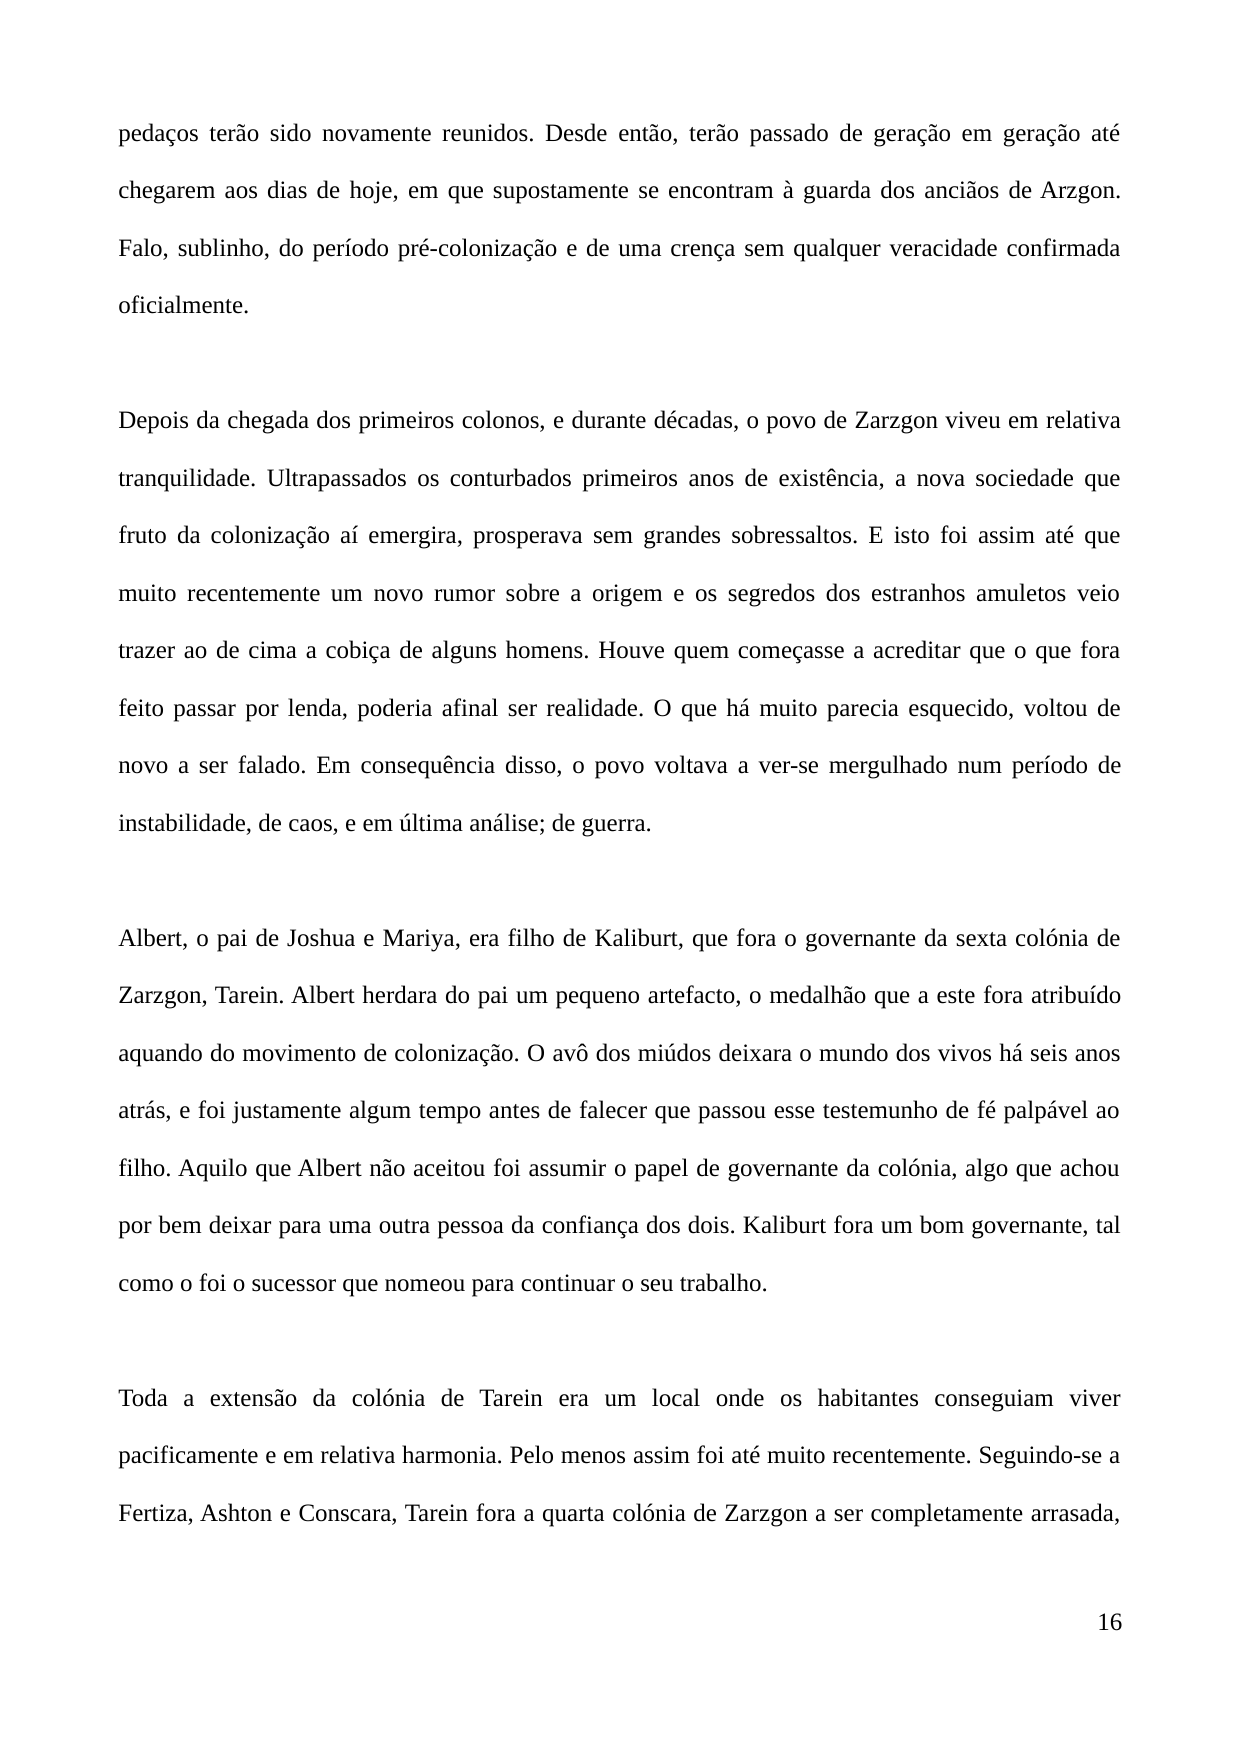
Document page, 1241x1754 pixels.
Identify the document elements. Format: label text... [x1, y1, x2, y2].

text Depois da chegada dos primeiros colonos, e durante décadas, o povo de Zarzgon viveu em relativa tranquilidade. Ultrapassados os conturbados primeiros anos de existência, a nova sociedade que fruto da colonização aí emergira, prosperava sem grandes sobressaltos. E isto foi assim até que muito recentemente um novo rumor sobre a origem e os segredos dos estranhos amuletos veio trazer ao de cima a cobiça de alguns homens. Houve quem começasse a acreditar que o que fora feito passar por lenda, poderia afinal ser realidade. O que há muito parecia esquecido, voltou de novo a ser falado. Em consequência disso, o povo voltava a ver-se mergulhado num período de instabilidade, de caos, e em última análise; de guerra. [118, 406, 1122, 837]
text Toda a extensão da colónia de Tarein era um local onde os habitantes conseguiam viver pacificamente e em relativa harmonia. Pelo menos assim foi até muito recentemente. Seguindo-se a Fertiza, Ashton e Conscara, Tarein fora a quarta colónia de Zarzgon a ser completamente arrasada, [118, 1383, 1122, 1527]
text pedaços terão sido novamente reunidos. Desde então, terão passado de geração em geração até chegarem aos dias de hoje, em que supostamente se encontram à guarda dos anciãos de Arzgon. Falo, sublinho, do período pré-colonização e de uma crença sem qualquer veracidade confirmada oficialmente. [118, 118, 1122, 319]
text Albert, o pai de Joshua e Mariya, era filho de Kaliburt, que fora o governante da sexta colónia de Zarzgon, Tarein. Albert herdara do pai um pequeno artefacto, o medalhão que a este fora atribuído aquando do movimento de colonização. O avô dos miúdos deixara o mundo dos vivos há seis anos atrás, e foi justamente algum tempo antes de falecer que passou esse testemunho de fé palpável ao filho. Aquilo que Albert não aceitou foi assumir o papel de governante da colónia, algo que achou por bem deixar para uma outra pessoa da confiança dos dois. Kaliburt fora um bom governante, tal como o foi o sucessor que nomeou para continuar o seu trabalho. [118, 923, 1122, 1297]
